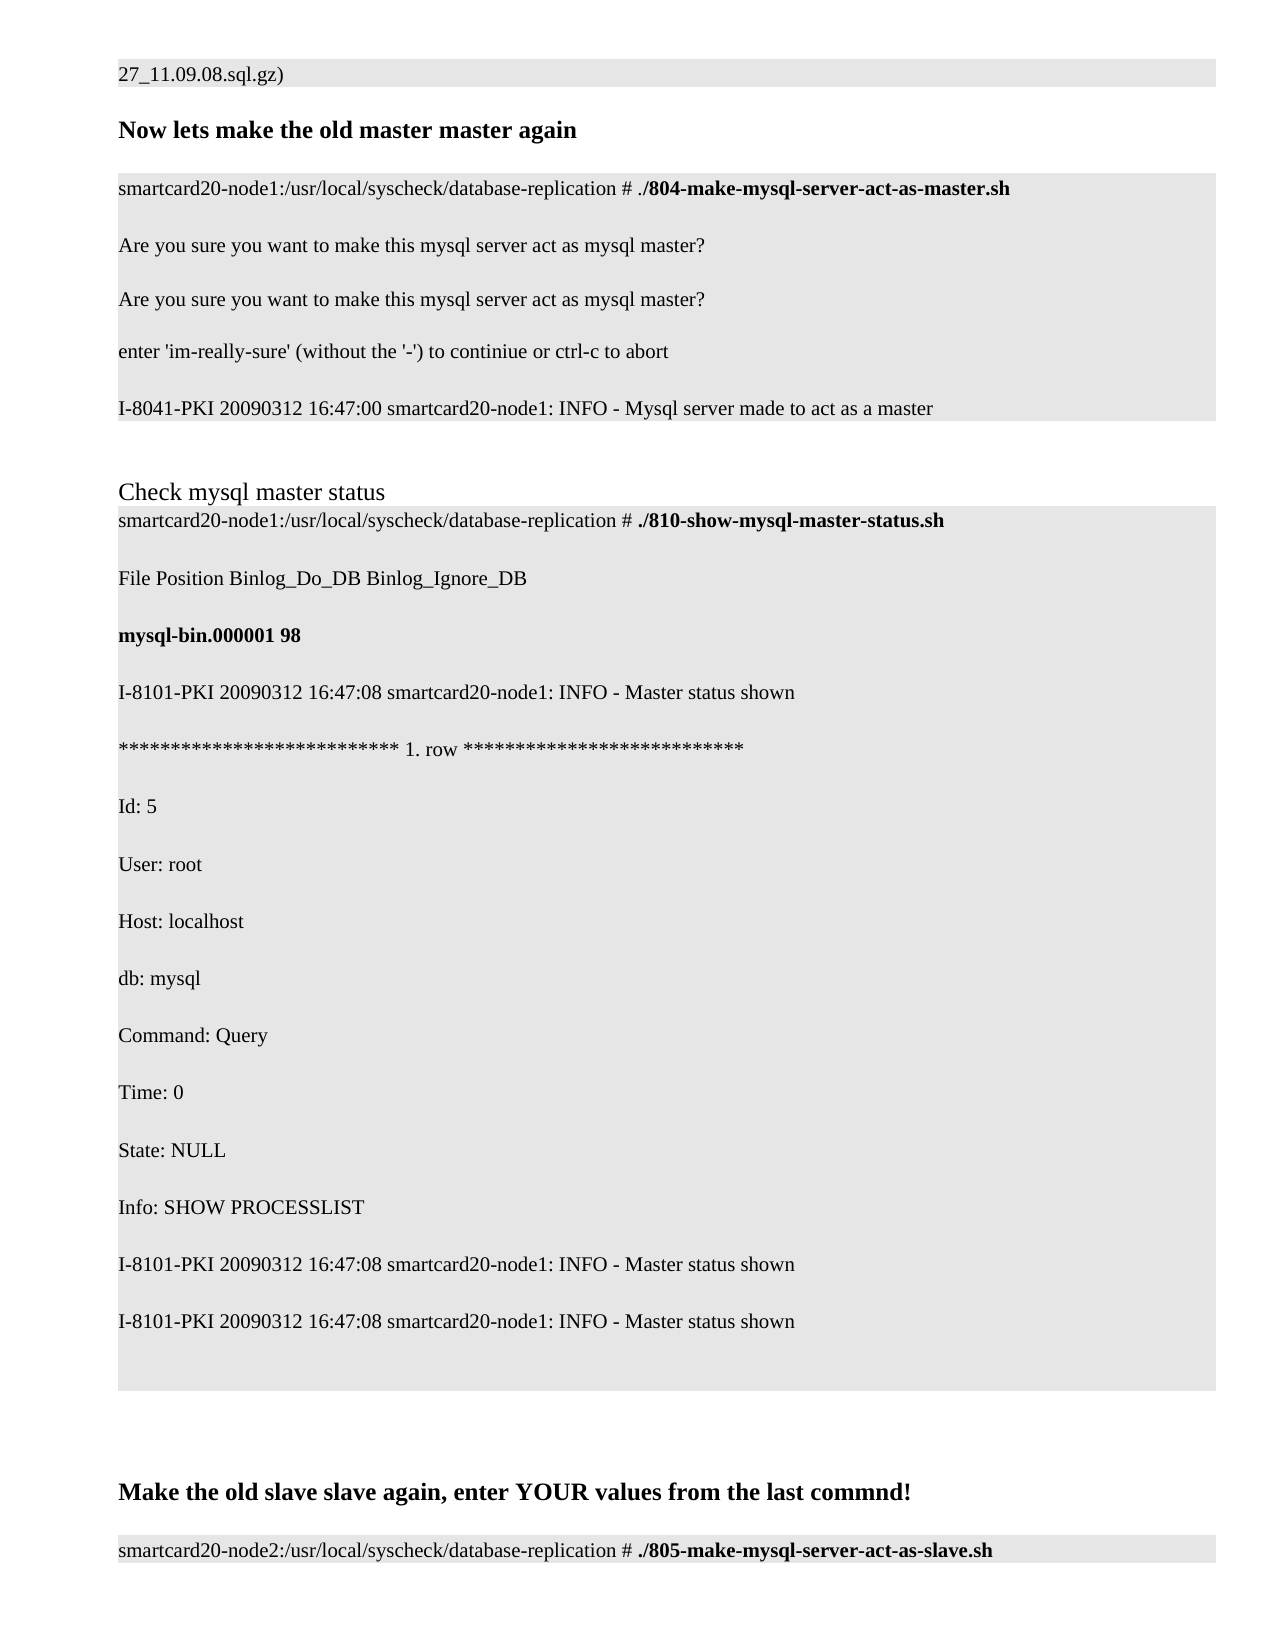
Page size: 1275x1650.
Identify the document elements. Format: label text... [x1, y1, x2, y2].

text Time: 0 [118, 1077, 1216, 1105]
text User: root [118, 849, 1216, 876]
text mysql-bin.000001 98 [118, 620, 1216, 648]
text Info: SHOW PROCESSLIST [118, 1192, 1216, 1219]
text I-8041-PKI 20090312 16:47:00 smartcard20-node1: INFO - Mysql server made to act as a master [118, 393, 1216, 421]
text *************************** 1. row *************************** [118, 734, 1216, 762]
text Command: Query [118, 1020, 1216, 1048]
text Host: localhost [118, 906, 1216, 934]
text Id: 5 [118, 792, 1216, 819]
text smartcard20-node2:/usr/local/syscheck/database-replication # ./805-make-mysql-server-act-as-slave.sh [118, 1535, 1216, 1563]
text smartcard20-node1:/usr/local/syscheck/database-replication # ./804-make-mysql-server-act-as-master.sh [118, 173, 1216, 201]
text I-8101-PKI 20090312 16:47:08 smartcard20-node1: INFO - Master status shown [118, 1306, 1216, 1334]
text Check mysql master status [118, 478, 1216, 506]
text 27_11.09.08.sql.gz) [118, 59, 1216, 87]
text File Position Binlog_Do_DB Binlog_Ignore_DB [118, 563, 1216, 591]
text Are you sure you want to make this mysql server act as mysql master? [118, 231, 1216, 258]
text I-8101-PKI 20090312 16:47:08 smartcard20-node1: INFO - Master status shown [118, 677, 1216, 705]
text I-8101-PKI 20090312 16:47:08 smartcard20-node1: INFO - Master status shown [118, 1249, 1216, 1277]
text smartcard20-node1:/usr/local/syscheck/database-replication # ./810-show-mysql-master-status.sh [118, 506, 1216, 533]
text Make the old slave slave again, enter YOUR values from the last commnd! [118, 1478, 1216, 1506]
text db: mysql [118, 963, 1216, 991]
text enter 'im-really-sure' (without the '-') to continiue or ctrl-c to abort [118, 340, 1216, 363]
text State: NULL [118, 1135, 1216, 1162]
text Now lets make the old master master again [118, 116, 1216, 144]
text Are you sure you want to make this mysql server act as mysql master? [118, 288, 1216, 311]
